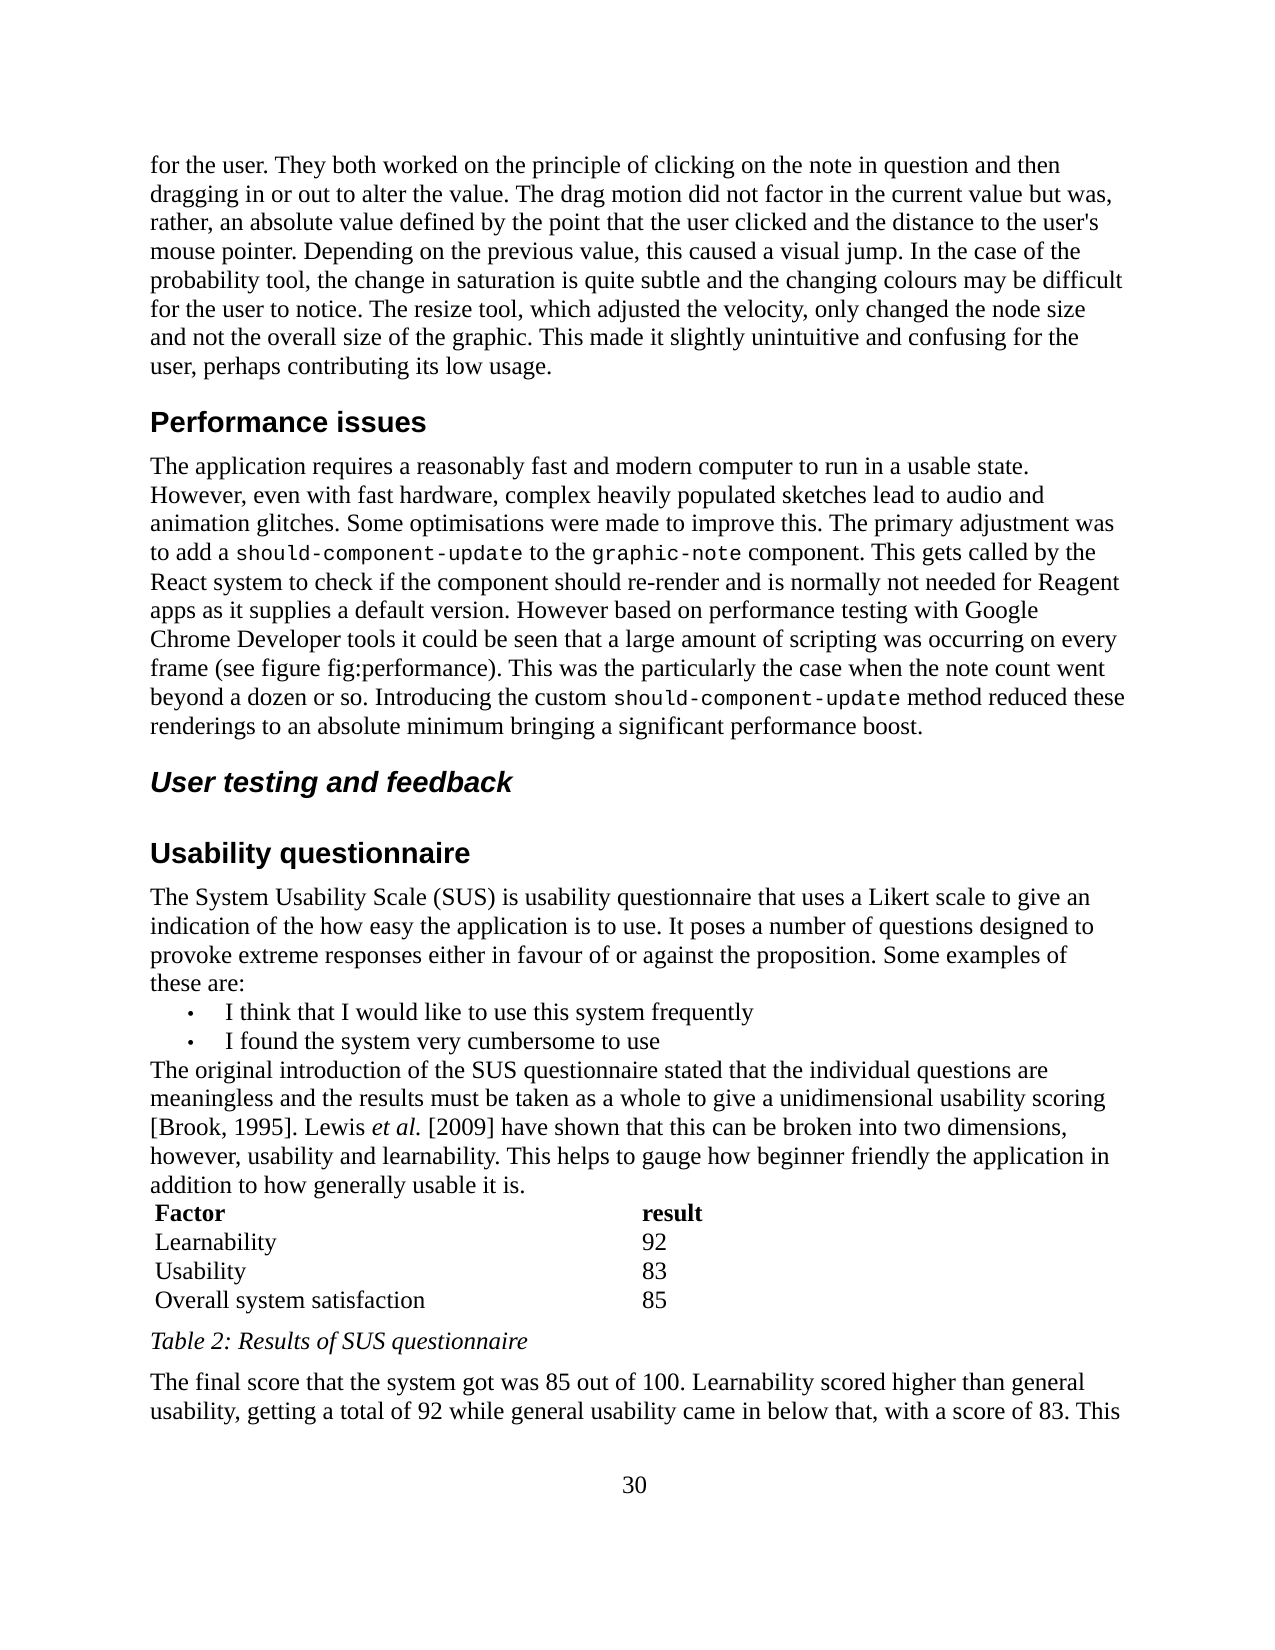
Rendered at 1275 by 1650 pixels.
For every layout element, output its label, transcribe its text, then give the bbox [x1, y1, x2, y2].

table_cell Learnability [150, 1227, 637, 1256]
subtitle Performance issues [150, 405, 1125, 438]
table_header result [638, 1199, 1125, 1227]
table_cell 92 [638, 1227, 1125, 1256]
table_cell Usability [150, 1256, 637, 1285]
table_cell Overall system satisfaction [150, 1285, 637, 1313]
list I found the system very cumbersome to use [187, 1026, 1125, 1055]
table_header Factor [150, 1199, 637, 1227]
text The application requires a reasonably fast and modern computer to run in a usable state. However, even with fast hardware, complex heavily populated sketches lead to audio and animation glitches. Some optimisations were made to improve this. The primary adjustment was to add a should-component-update to the graphic-note component. This gets called by the React system to check if the component should re-render and is normally not needed for Reagent apps as it supplies a default version. However based on performance testing with Google Chrome Developer tools it could be seen that a large amount of scripting was occurring on every frame (see figure fig:performance). This was the particularly the case when the note count went beyond a dozen or so. Introducing the custom should-component-update method reduced these renderings to an absolute minimum bringing a significant performance boost. [150, 451, 1125, 740]
text The System Usability Scale (SUS) is usability questionnaire that uses a Likert scale to give an indication of the how easy the application is to use. It poses a number of questions designed to provoke extreme responses either in favour of or against the proposition. Some examples of these are: [150, 882, 1125, 997]
text The original introduction of the SUS questionnaire stated that the individual questions are meaningless and the results must be taken as a whole to give a unidimensional usability scoring [Brook, 1995]. Lewis et al. [2009] have shown that this can be broken into two dimensions, however, usability and learnability. This helps to gauge how beginner friendly the application in addition to how generally usable it is. [150, 1055, 1125, 1198]
text Table 2: Results of SUS questionnaire [150, 1326, 1125, 1355]
list I think that I would like to use this system frequently [187, 997, 1125, 1026]
subtitle User testing and feedback [150, 765, 1125, 799]
table_cell 83 [638, 1256, 1125, 1285]
text The final score that the system got was 85 out of 100. Learnability scored higher than general usability, getting a total of 92 while general usability came in below that, with a score of 83. This [150, 1367, 1125, 1425]
text for the user. They both worked on the principle of clicking on the note in question and then dragging in or out to alter the value. The drag motion did not factor in the current value but was, rather, an absolute value defined by the point that the user clicked and the distance to the user's mouse pointer. Depending on the previous value, this caused a visual jump. In the case of the probability tool, the change in saturation is quite subtle and the changing colours may be difficult for the user to notice. The resize tool, which adjusted the velocity, only changed the node size and not the overall size of the graphic. This made it slightly unintuitive and confusing for the user, perhaps contributing its low usage. [150, 150, 1125, 380]
subtitle Usability questionnaire [150, 836, 1125, 870]
table_cell 85 [638, 1285, 1125, 1313]
